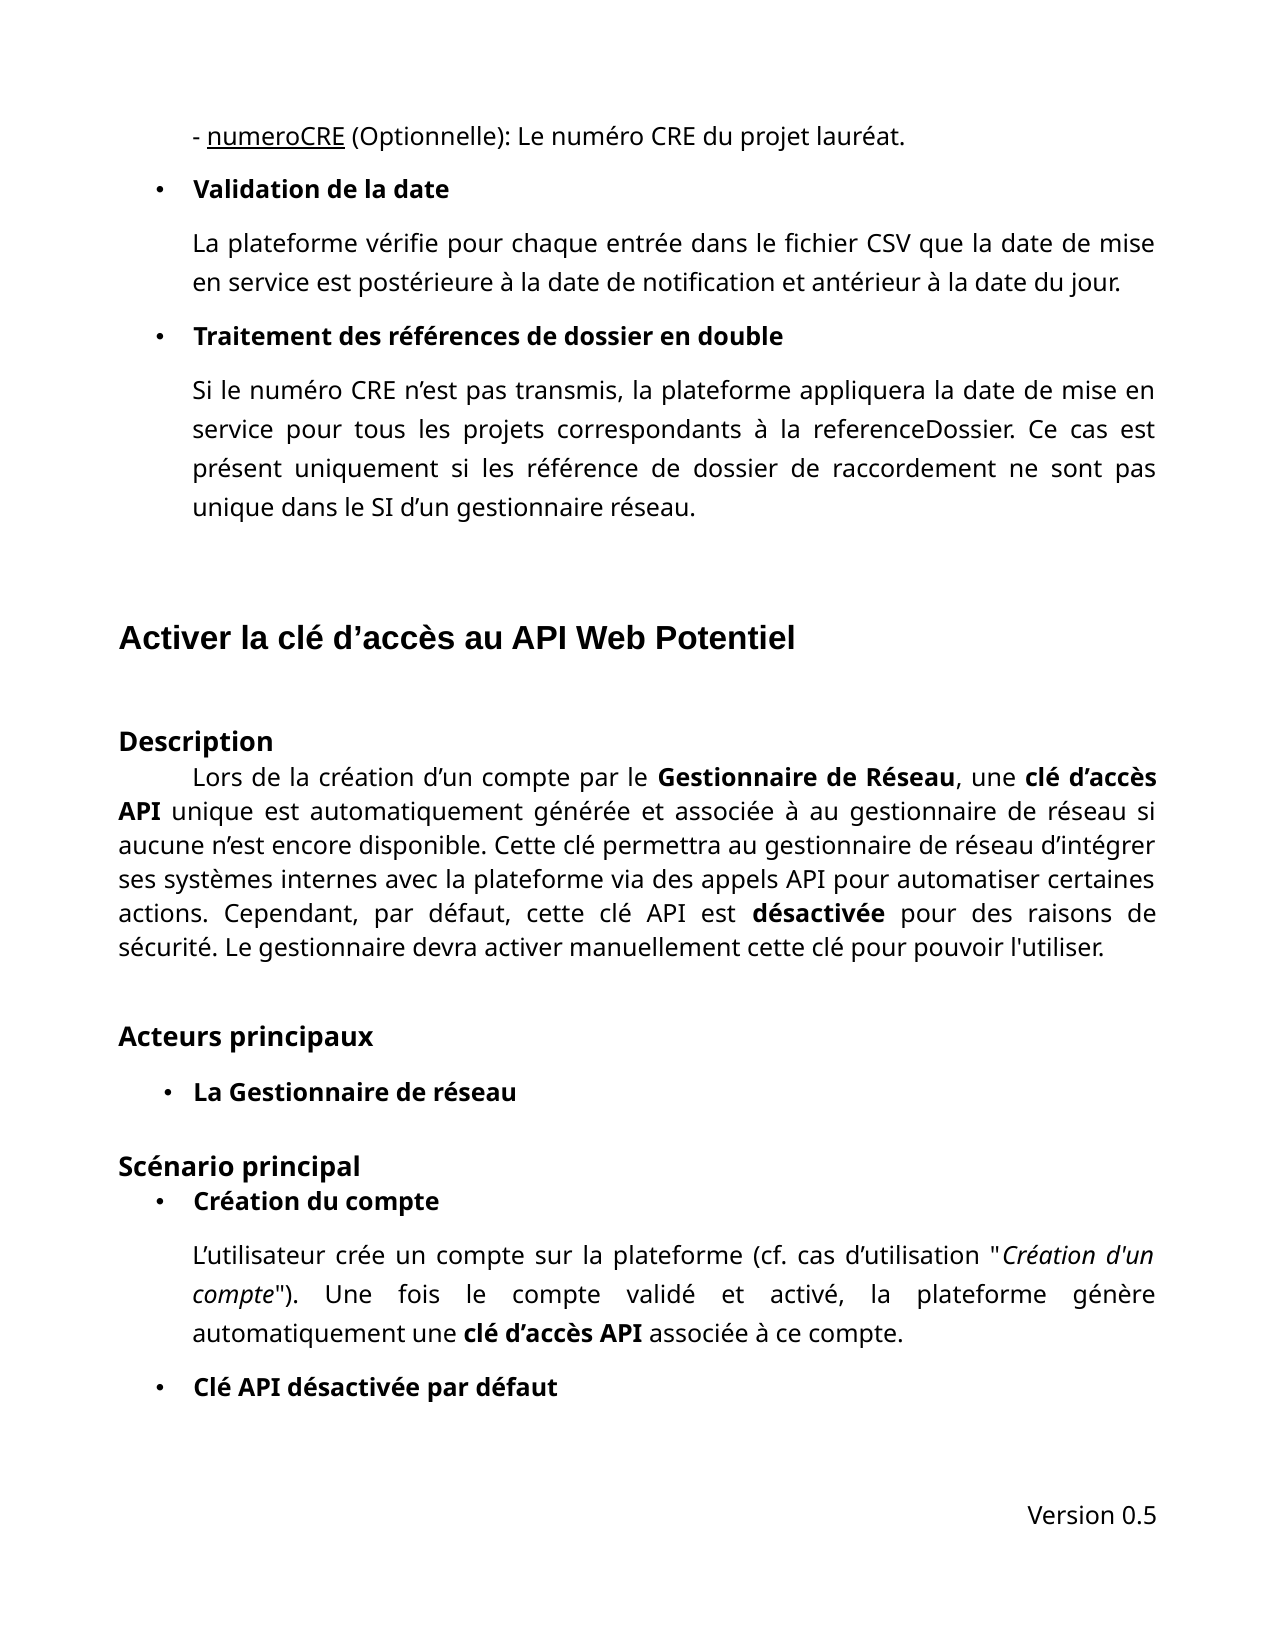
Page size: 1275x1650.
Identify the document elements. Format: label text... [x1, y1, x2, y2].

list Si le numéro CRE n’est pas transmis, la plateforme appliquera la date de mise en service pour tous les projets correspondants à la referenceDossier. Ce cas est présent uniquement si les référence de dossier de raccordement ne sont pas unique dans le SI d’un gestionnaire réseau. [162, 372, 1157, 524]
subtitle Activer la clé d’accès au API Web Potentiel [118, 618, 1157, 657]
list Clé API désactivée par défaut [156, 1370, 1157, 1404]
list Création du compte [156, 1184, 1157, 1218]
text Description Lors de la création d’un compte par le Gestionnaire de Réseau, une clé d’accès API unique est automatiquement générée et associée à au gestionnaire de réseau si aucune n’est encore disponible. Cette clé permettra au gestionnaire de réseau d’intégrer ses systèmes internes avec la plateforme via des appels API pour automatiser certaines actions. Cependant, par défaut, cette clé API est désactivée pour des raisons de sécurité. Le gestionnaire devra activer manuellement cette clé pour pouvoir l'utiliser. [118, 723, 1157, 964]
text Acteurs principaux [118, 1018, 1157, 1055]
list Traitement des références de dossier en double [156, 318, 1157, 353]
text Scénario principal [118, 1147, 1157, 1184]
list La Gestionnaire de réseau [164, 1075, 1157, 1109]
list Validation de la date [156, 172, 1157, 206]
list La plateforme vérifie pour chaque entrée dans le fichier CSV que la date de mise en service est postérieure à la date de notification et antérieur à la date du jour. [162, 226, 1157, 299]
list L’utilisateur crée un compte sur la plateforme (cf. cas d’utilisation "Création d'un compte"). Une fois le compte validé et activé, la plateforme génère automatiquement une clé d’accès API associée à ce compte. [162, 1238, 1157, 1350]
list - numeroCRE (Optionnelle): Le numéro CRE du projet lauréat. [162, 118, 1157, 152]
